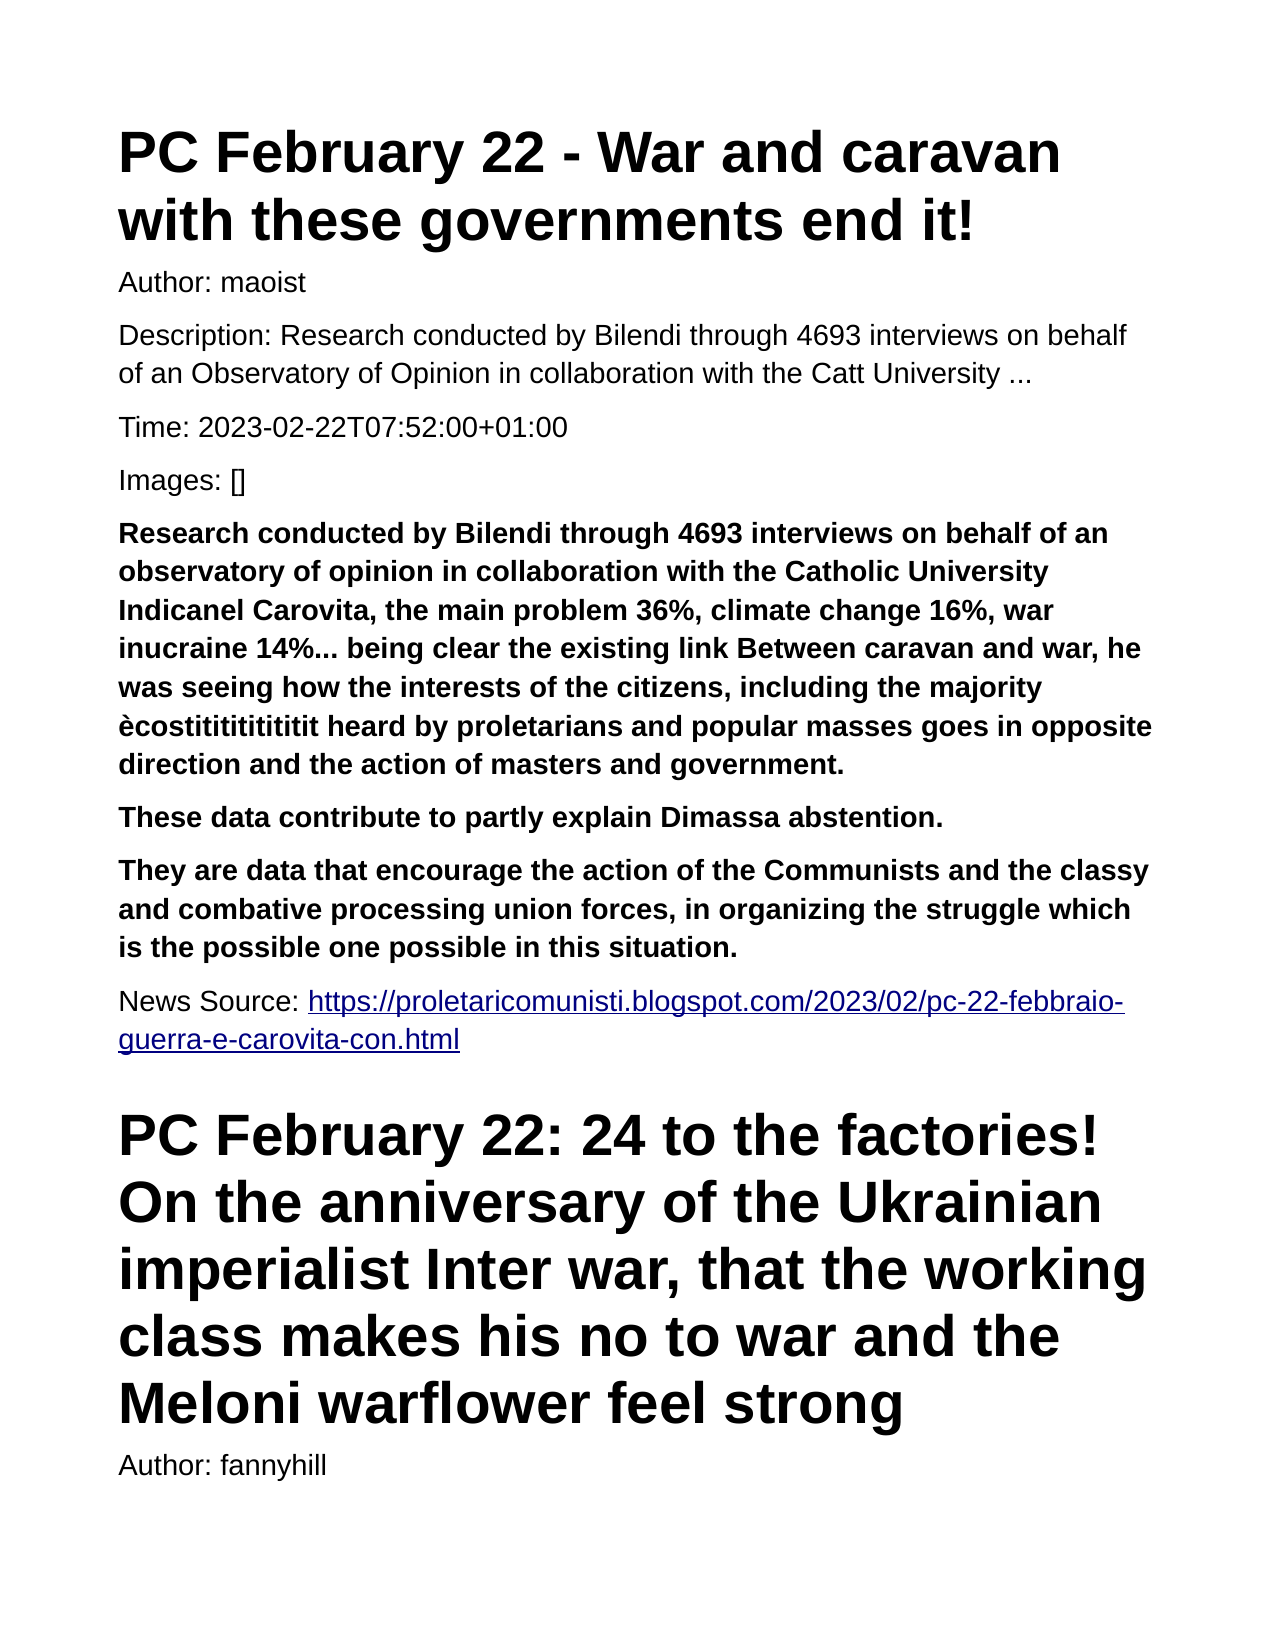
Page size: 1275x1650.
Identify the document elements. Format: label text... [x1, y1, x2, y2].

text Research conducted by Bilendi through 4693 interviews on behalf of an observatory of opinion in collaboration with the Catholic University Indicanel Carovita, the main problem 36%, climate change 16%, war inucraine 14%... being clear the existing link Between caravan and war, he was seeing how the interests of the citizens, including the majority ècostititititititit heard by proletarians and popular masses goes in opposite direction and the action of masters and government. [118, 516, 1157, 781]
text News Source: https://proletaricomunisti.blogspot.com/2023/02/pc-22-febbraio-guerra-e-carovita-con.html [118, 983, 1157, 1056]
text These data contribute to partly explain Dimassa abstention. [118, 800, 1157, 834]
text They are data that encourage the action of the Communists and the classy and combative processing union forces, in organizing the struggle which is the possible one possible in this situation. [118, 853, 1157, 964]
text Images: [] [118, 463, 1157, 496]
text Author: fannyhill [118, 1448, 1157, 1482]
subtitle PC February 22: 24 to the factories!On the anniversary of the Ukrainian imperialist Inter war, that the working class makes his no to war and the Meloni warflower feel strong [118, 1100, 1157, 1436]
text Description: Research conducted by Bilendi through 4693 interviews on behalf of an Observatory of Opinion in collaboration with the Catt University ... [118, 318, 1157, 390]
subtitle PC February 22 - War and caravan with these governments end it! [118, 118, 1157, 252]
text Author: maoist [118, 265, 1157, 298]
text Time: 2023-02-22T07:52:00+01:00 [118, 409, 1157, 443]
